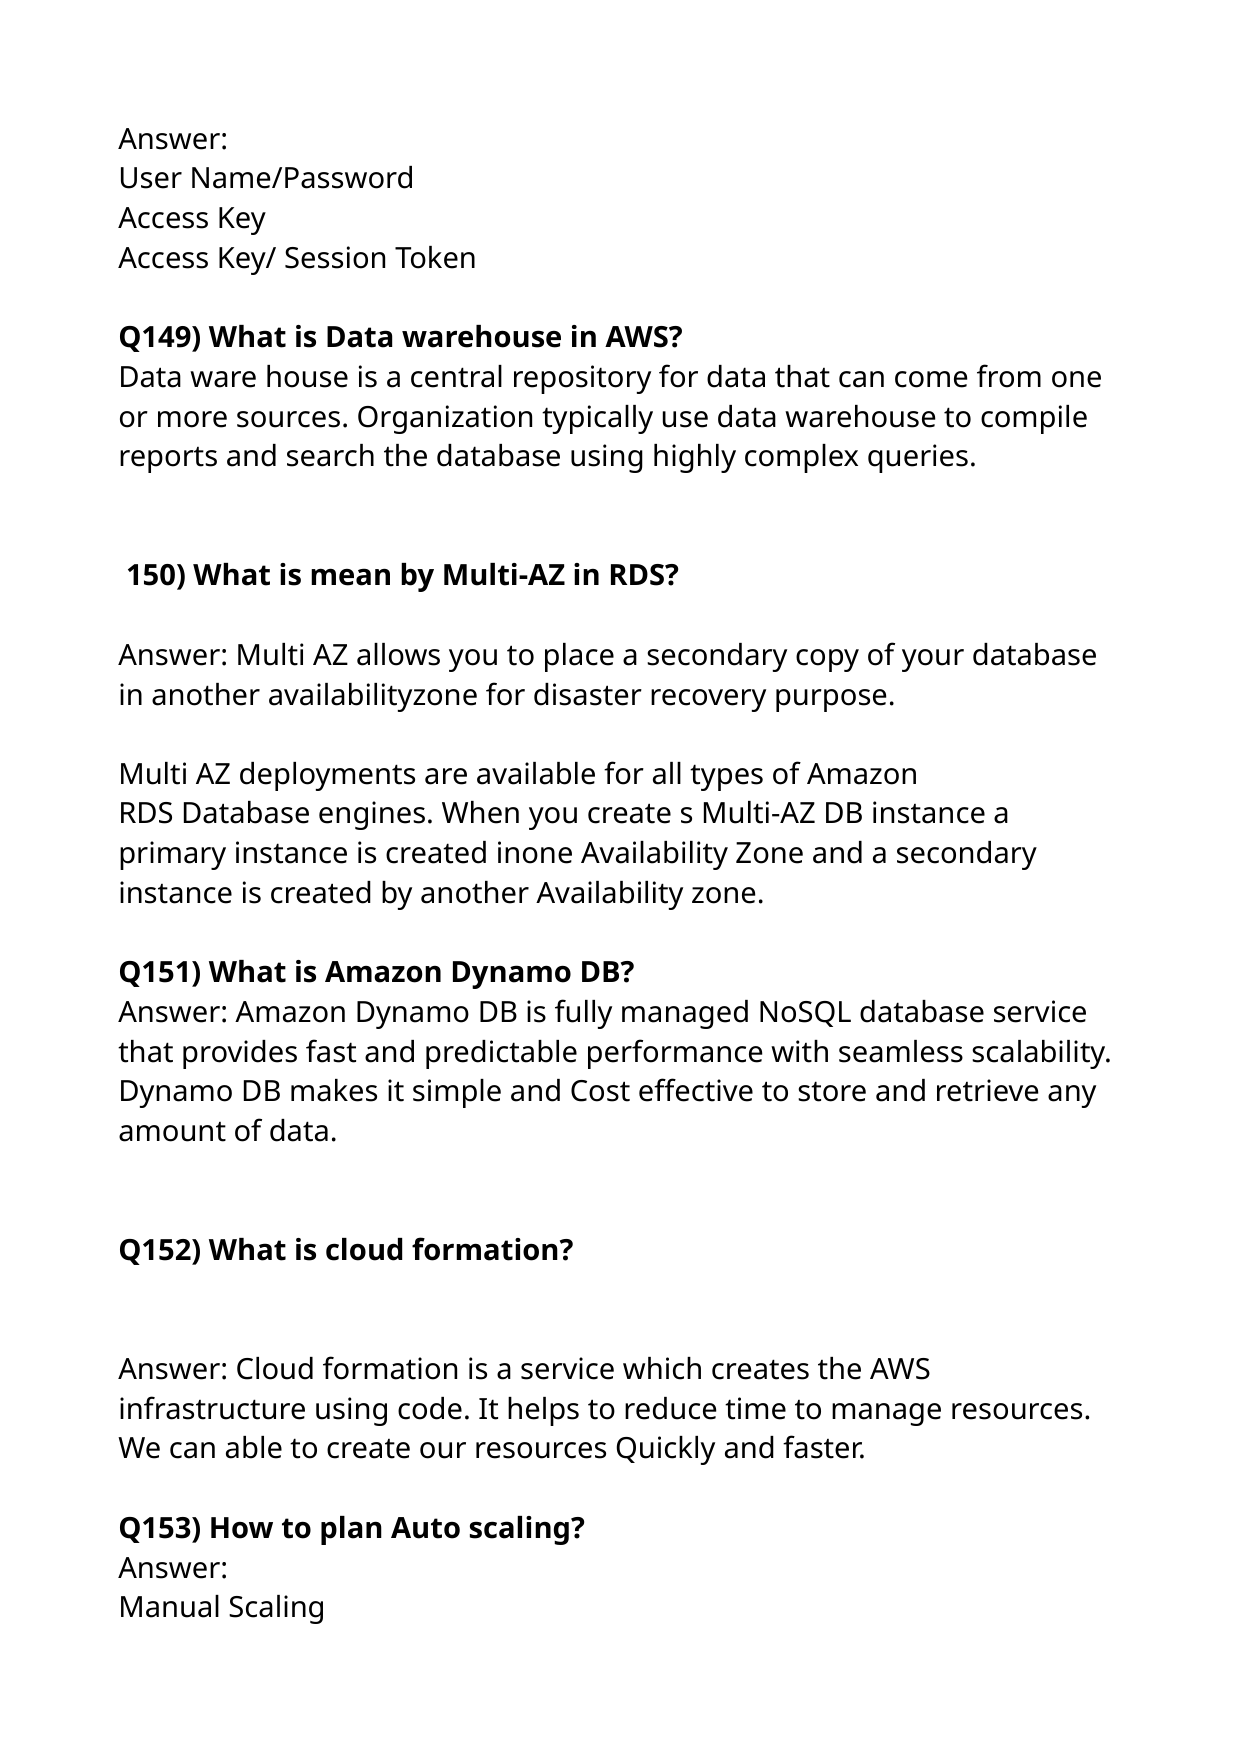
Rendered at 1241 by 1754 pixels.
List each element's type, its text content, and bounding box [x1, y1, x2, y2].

text Answer: Cloud formation is a service which creates the AWS infrastructure using code. It helps to reduce time to manage resources. We can able to create our resources Quickly and faster. [118, 1348, 1122, 1467]
text Q153) How to plan Auto scaling? [118, 1507, 1122, 1547]
text User Name/Password [118, 158, 1122, 197]
text Data ware house is a central repository for data that can come from one or more sources. Organization typically use data warehouse to compile reports and search the database using highly complex queries. [118, 356, 1122, 475]
text Multi AZ deployments are available for all types of Amazon [118, 753, 1122, 793]
text Access Key [118, 197, 1122, 237]
text Answer: Amazon Dynamo DB is fully managed NoSQL database service that provides fast and predictable performance with seamless scalability. Dynamo DB makes it simple and Cost effective to store and retrieve any amount of data. [118, 991, 1122, 1150]
text Answer: [118, 118, 1122, 158]
text Answer: Multi AZ allows you to place a secondary copy of your database in another availabilityzone for disaster recovery purpose. [118, 634, 1122, 713]
text Q151) What is Amazon Dynamo DB? [118, 952, 1122, 991]
text Q149) What is Data warehouse in AWS? [118, 317, 1122, 356]
text Q152) What is cloud formation? [118, 1229, 1122, 1269]
text Access Key/ Session Token [118, 237, 1122, 277]
text Answer: [118, 1547, 1122, 1587]
text 150) What is mean by Multi-AZ in RDS? [118, 555, 1122, 594]
text RDS Database engines. When you create s Multi-AZ DB instance a primary instance is created inone Availability Zone and a secondary instance is created by another Availability zone. [118, 793, 1122, 912]
text Manual Scaling [118, 1587, 1122, 1626]
